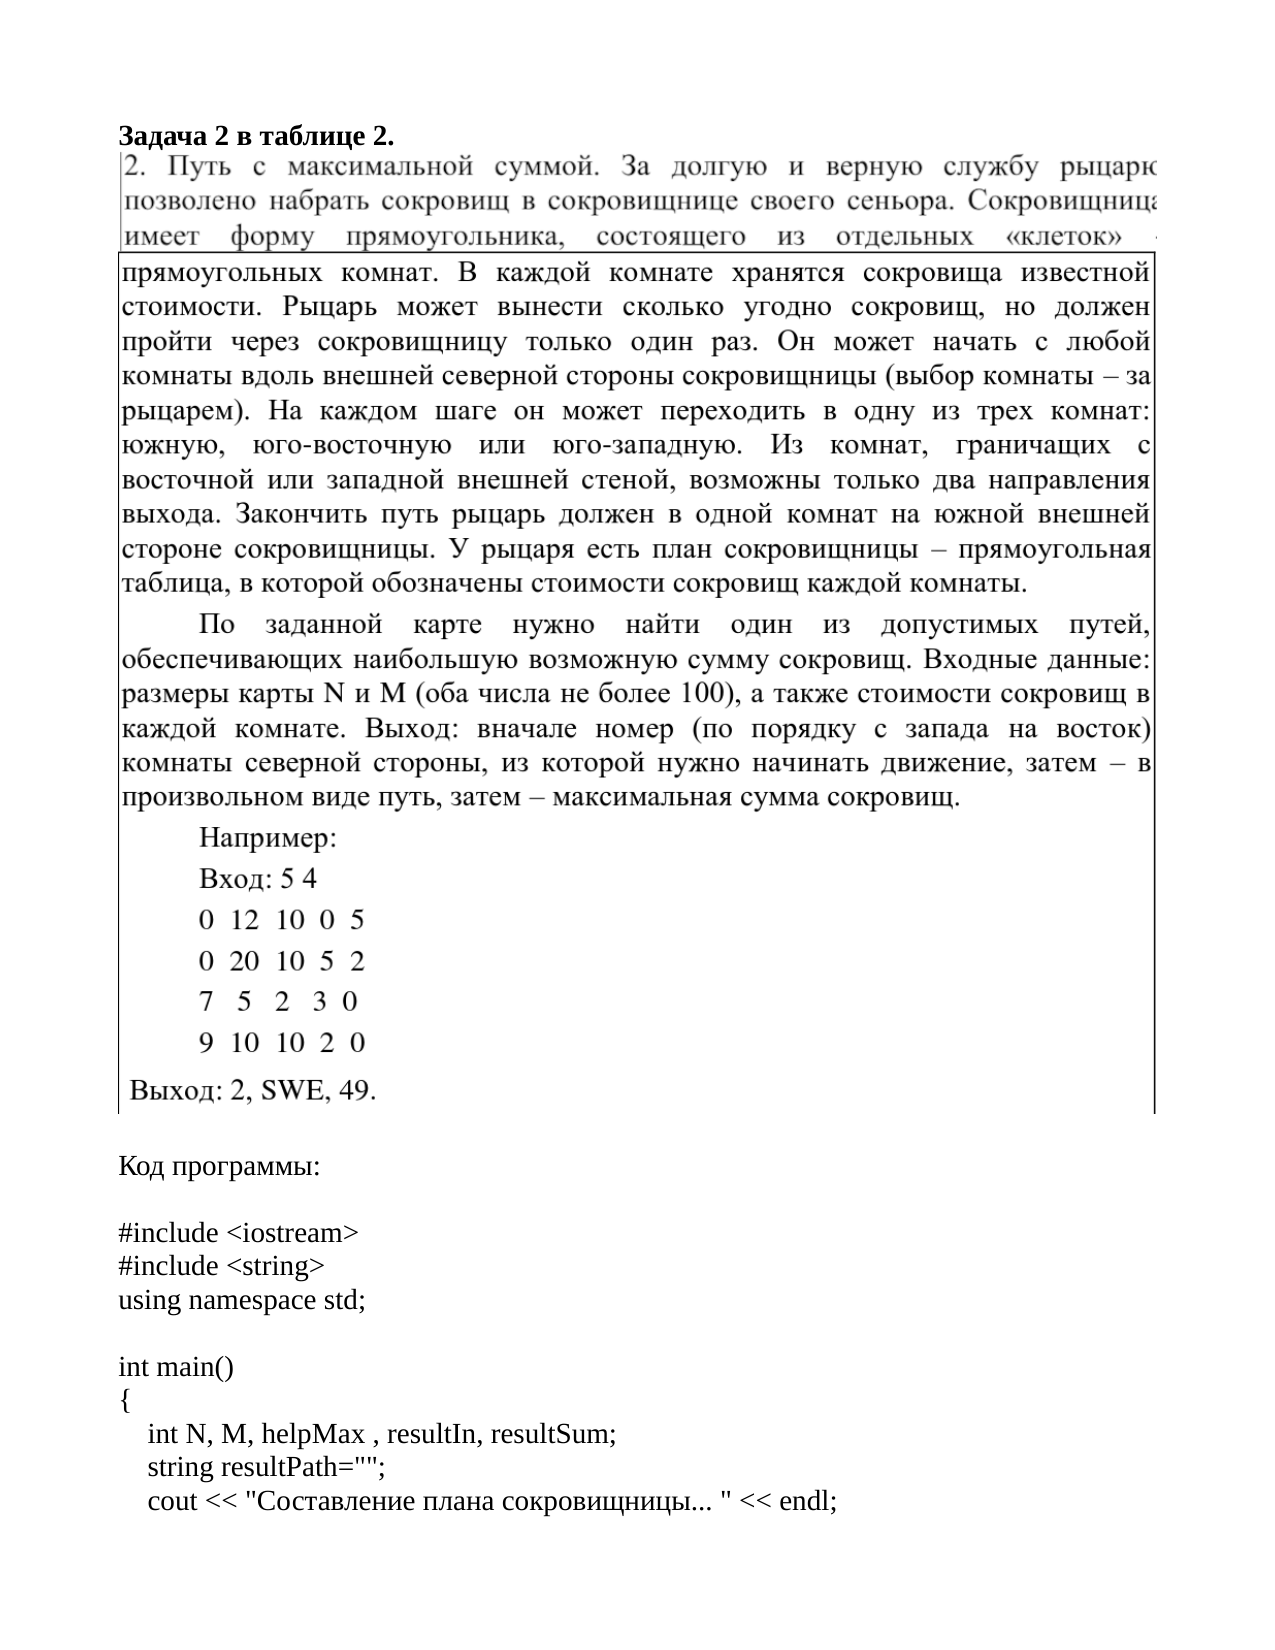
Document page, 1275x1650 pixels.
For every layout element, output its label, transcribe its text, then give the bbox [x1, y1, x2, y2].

text Задача 2 в таблице 2. [118, 118, 1157, 151]
picture [118, 151, 1157, 1114]
text { [118, 1382, 1157, 1416]
text using namespace std; [118, 1282, 1157, 1315]
text cout << "Составление плана сокровищницы... " << endl; [118, 1483, 1157, 1517]
text Код программы: [118, 1148, 1157, 1181]
text #include <string> [118, 1248, 1157, 1282]
text string resultPath=""; [118, 1449, 1157, 1483]
text int main() [118, 1349, 1157, 1382]
text int N, M, helpMax , resultIn, resultSum; [118, 1416, 1157, 1449]
text #include <iostream> [118, 1215, 1157, 1248]
